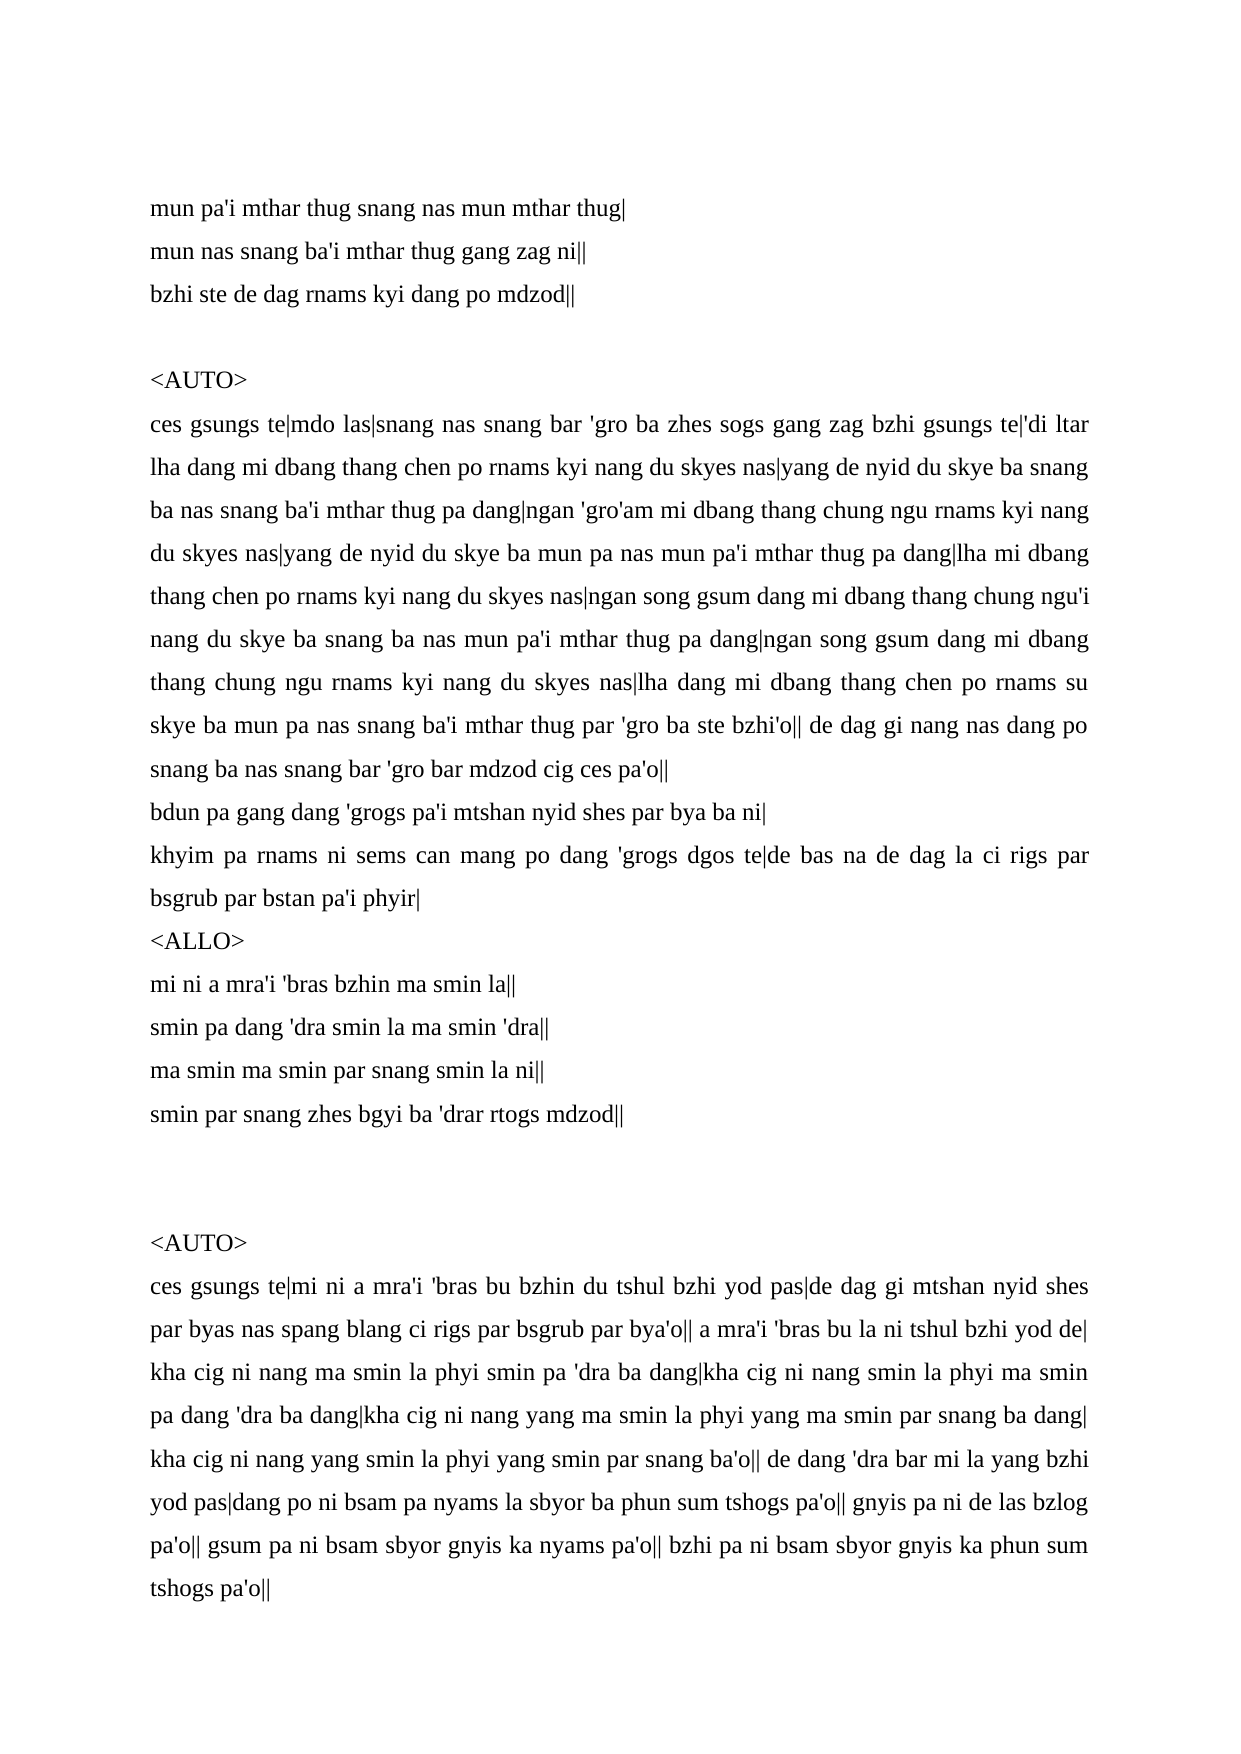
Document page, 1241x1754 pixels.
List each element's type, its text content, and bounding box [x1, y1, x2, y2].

text mun pa'i mthar thug snang nas mun mthar thug| [150, 193, 1090, 222]
text bdun pa gang dang 'grogs pa'i mtshan nyid shes par bya ba ni| [150, 797, 1090, 826]
text <ALLO> [150, 926, 1090, 955]
text <AUTO> [150, 366, 1090, 394]
text smin par snang zhes bgyi ba 'drar rtogs mdzod|| [150, 1099, 1090, 1127]
text bzhi ste de dag rnams kyi dang po mdzod|| [150, 279, 1090, 308]
text ces gsungs te|mi ni a mra'i 'bras bu bzhin du tshul bzhi yod pas|de dag gi mtshan nyid shes par byas nas spang blang ci rigs par bsgrub par bya'o|| a mra'i 'bras bu la ni tshul bzhi yod de|kha cig ni nang ma smin la phyi smin pa 'dra ba dang|kha cig ni nang smin la phyi ma smin pa dang 'dra ba dang|kha cig ni nang yang ma smin la phyi yang ma smin par snang ba dang|kha cig ni nang yang smin la phyi yang smin par snang ba'o|| de dang 'dra bar mi la yang bzhi yod pas|dang po ni bsam pa nyams la sbyor ba phun sum tshogs pa'o|| gnyis pa ni de las bzlog pa'o|| gsum pa ni bsam sbyor gnyis ka nyams pa'o|| bzhi pa ni bsam sbyor gnyis ka phun sum tshogs pa'o|| [150, 1271, 1090, 1602]
text mun nas snang ba'i mthar thug gang zag ni|| [150, 236, 1090, 265]
text ma smin ma smin par snang smin la ni|| [150, 1056, 1090, 1084]
text <AUTO> [150, 1228, 1090, 1257]
text smin pa dang 'dra smin la ma smin 'dra|| [150, 1012, 1090, 1041]
text mi ni a mra'i 'bras bzhin ma smin la|| [150, 969, 1090, 998]
text khyim pa rnams ni sems can mang po dang 'grogs dgos te|de bas na de dag la ci rigs par bsgrub par bstan pa'i phyir| [150, 840, 1090, 912]
text ces gsungs te|mdo las|snang nas snang bar 'gro ba zhes sogs gang zag bzhi gsungs te|'di ltar lha dang mi dbang thang chen po rnams kyi nang du skyes nas|yang de nyid du skye ba snang ba nas snang ba'i mthar thug pa dang|ngan 'gro'am mi dbang thang chung ngu rnams kyi nang du skyes nas|yang de nyid du skye ba mun pa nas mun pa'i mthar thug pa dang|lha mi dbang thang chen po rnams kyi nang du skyes nas|ngan song gsum dang mi dbang thang chung ngu'i nang du skye ba snang ba nas mun pa'i mthar thug pa dang|ngan song gsum dang mi dbang thang chung ngu rnams kyi nang du skyes nas|lha dang mi dbang thang chen po rnams su skye ba mun pa nas snang ba'i mthar thug par 'gro ba ste bzhi'o|| de dag gi nang nas dang po snang ba nas snang bar 'gro bar mdzod cig ces pa'o|| [150, 409, 1090, 782]
